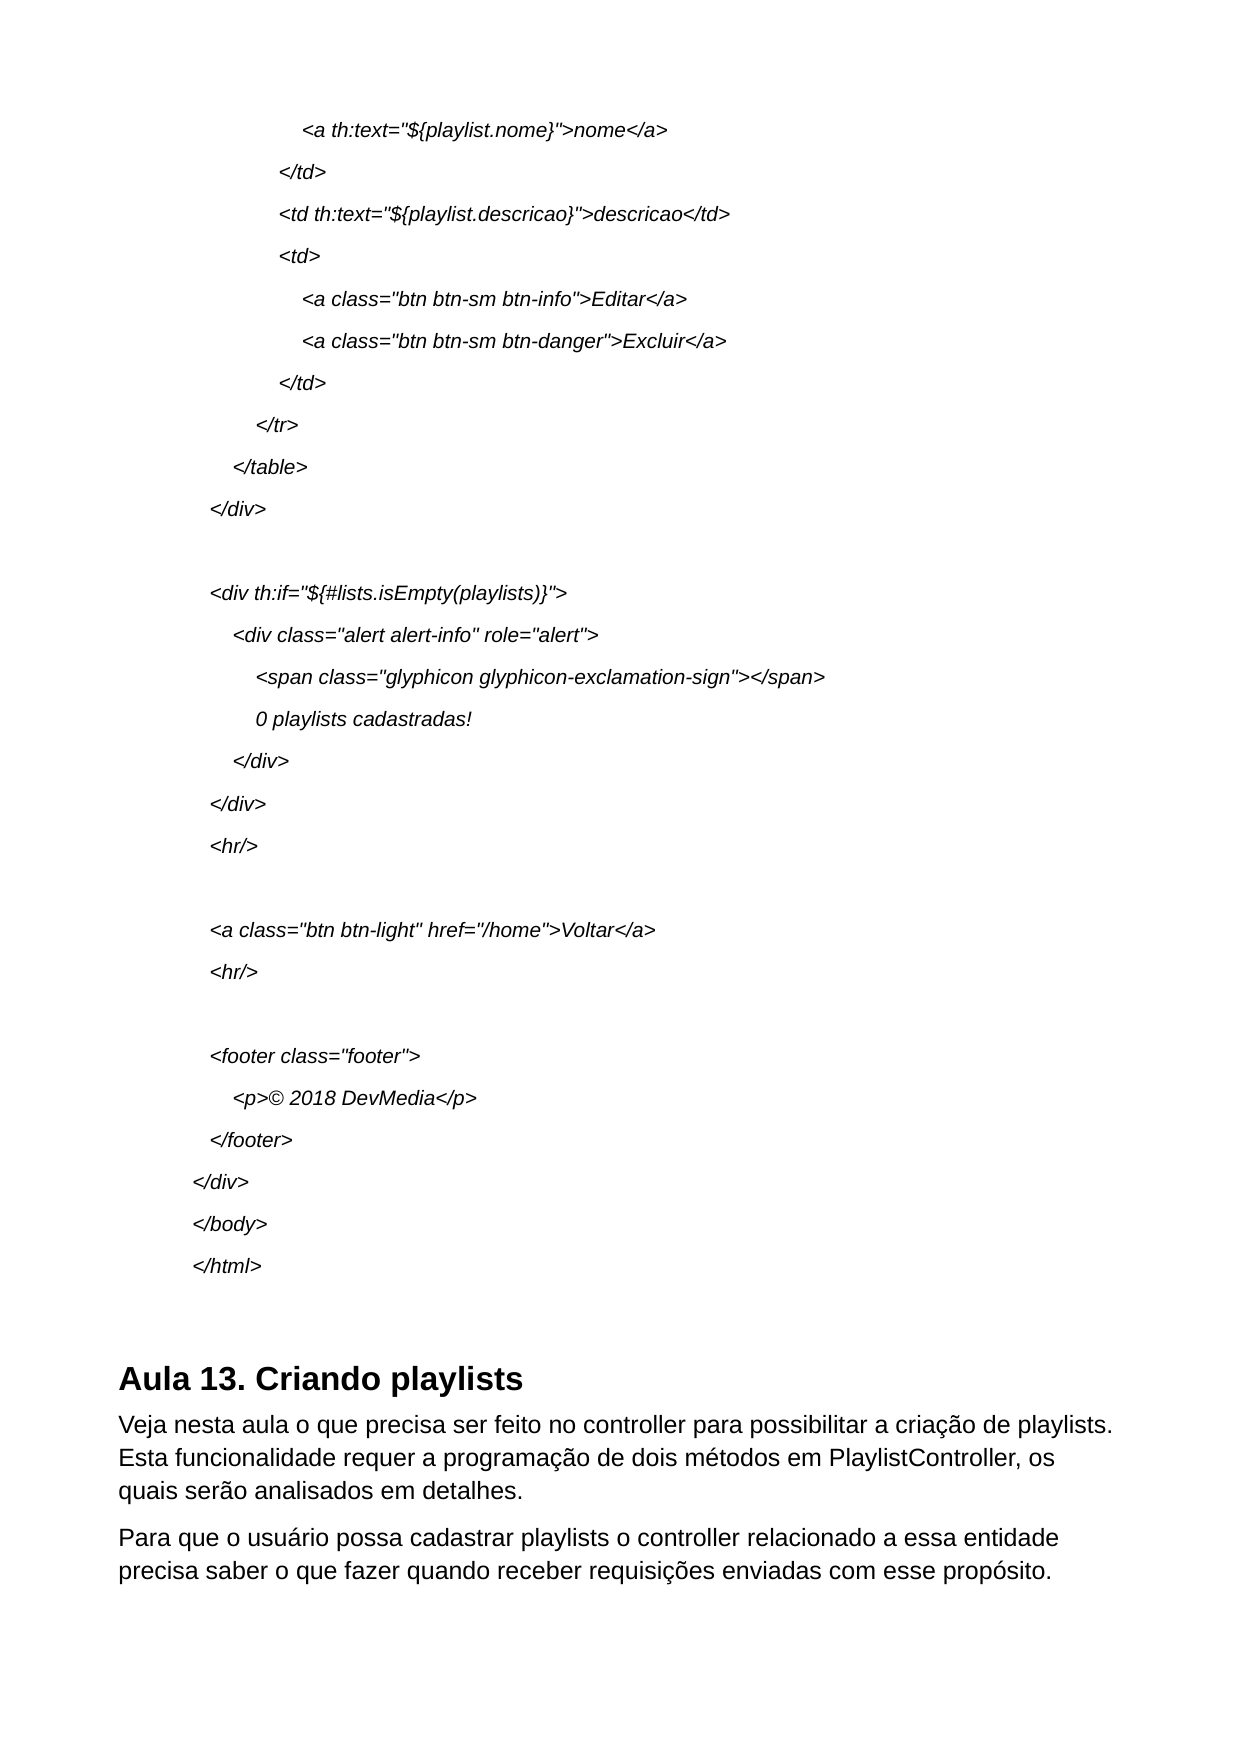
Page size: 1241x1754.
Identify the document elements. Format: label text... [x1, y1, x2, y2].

text 0 playlists cadastradas! [192, 707, 1122, 731]
text </div> [192, 497, 1122, 521]
text <td th:text="${playlist.descricao}">descricao</td> [192, 202, 1122, 226]
text <a class="btn btn-light" href="/home">Voltar</a> [192, 918, 1122, 942]
text <td> [192, 244, 1122, 268]
text </div> [192, 749, 1122, 773]
text </div> [192, 1170, 1122, 1194]
text Veja nesta aula o que precisa ser feito no controller para possibilitar a criação de playlists. Esta funcionalidade requer a programação de dois métodos em PlaylistController, os quais serão analisados em detalhes. [118, 1409, 1122, 1504]
text </html> [192, 1254, 1122, 1278]
text <div th:if="${#lists.isEmpty(playlists)}"> [192, 581, 1122, 605]
text </td> [192, 160, 1122, 184]
text Para que o usuário possa cadastrar playlists o controller relacionado a essa entidade precisa saber o que fazer quando receber requisições enviadas com esse propósito. [118, 1523, 1122, 1585]
text <footer class="footer"> [192, 1044, 1122, 1068]
text </tr> [192, 413, 1122, 437]
text </table> [192, 455, 1122, 479]
text <a class="btn btn-sm btn-info">Editar</a> [192, 286, 1122, 310]
text </body> [192, 1212, 1122, 1236]
text </div> [192, 791, 1122, 815]
subtitle Aula 13. Criando playlists [118, 1359, 1122, 1397]
text <span class="glyphicon glyphicon-exclamation-sign"></span> [192, 665, 1122, 689]
text </td> [192, 371, 1122, 394]
text </footer> [192, 1128, 1122, 1152]
text <p>© 2018 DevMedia</p> [192, 1086, 1122, 1110]
text <a th:text="${playlist.nome}">nome</a> [192, 118, 1122, 142]
text <hr/> [192, 833, 1122, 857]
text <hr/> [192, 960, 1122, 984]
text <div class="alert alert-info" role="alert"> [192, 623, 1122, 647]
text <a class="btn btn-sm btn-danger">Excluir</a> [192, 328, 1122, 352]
